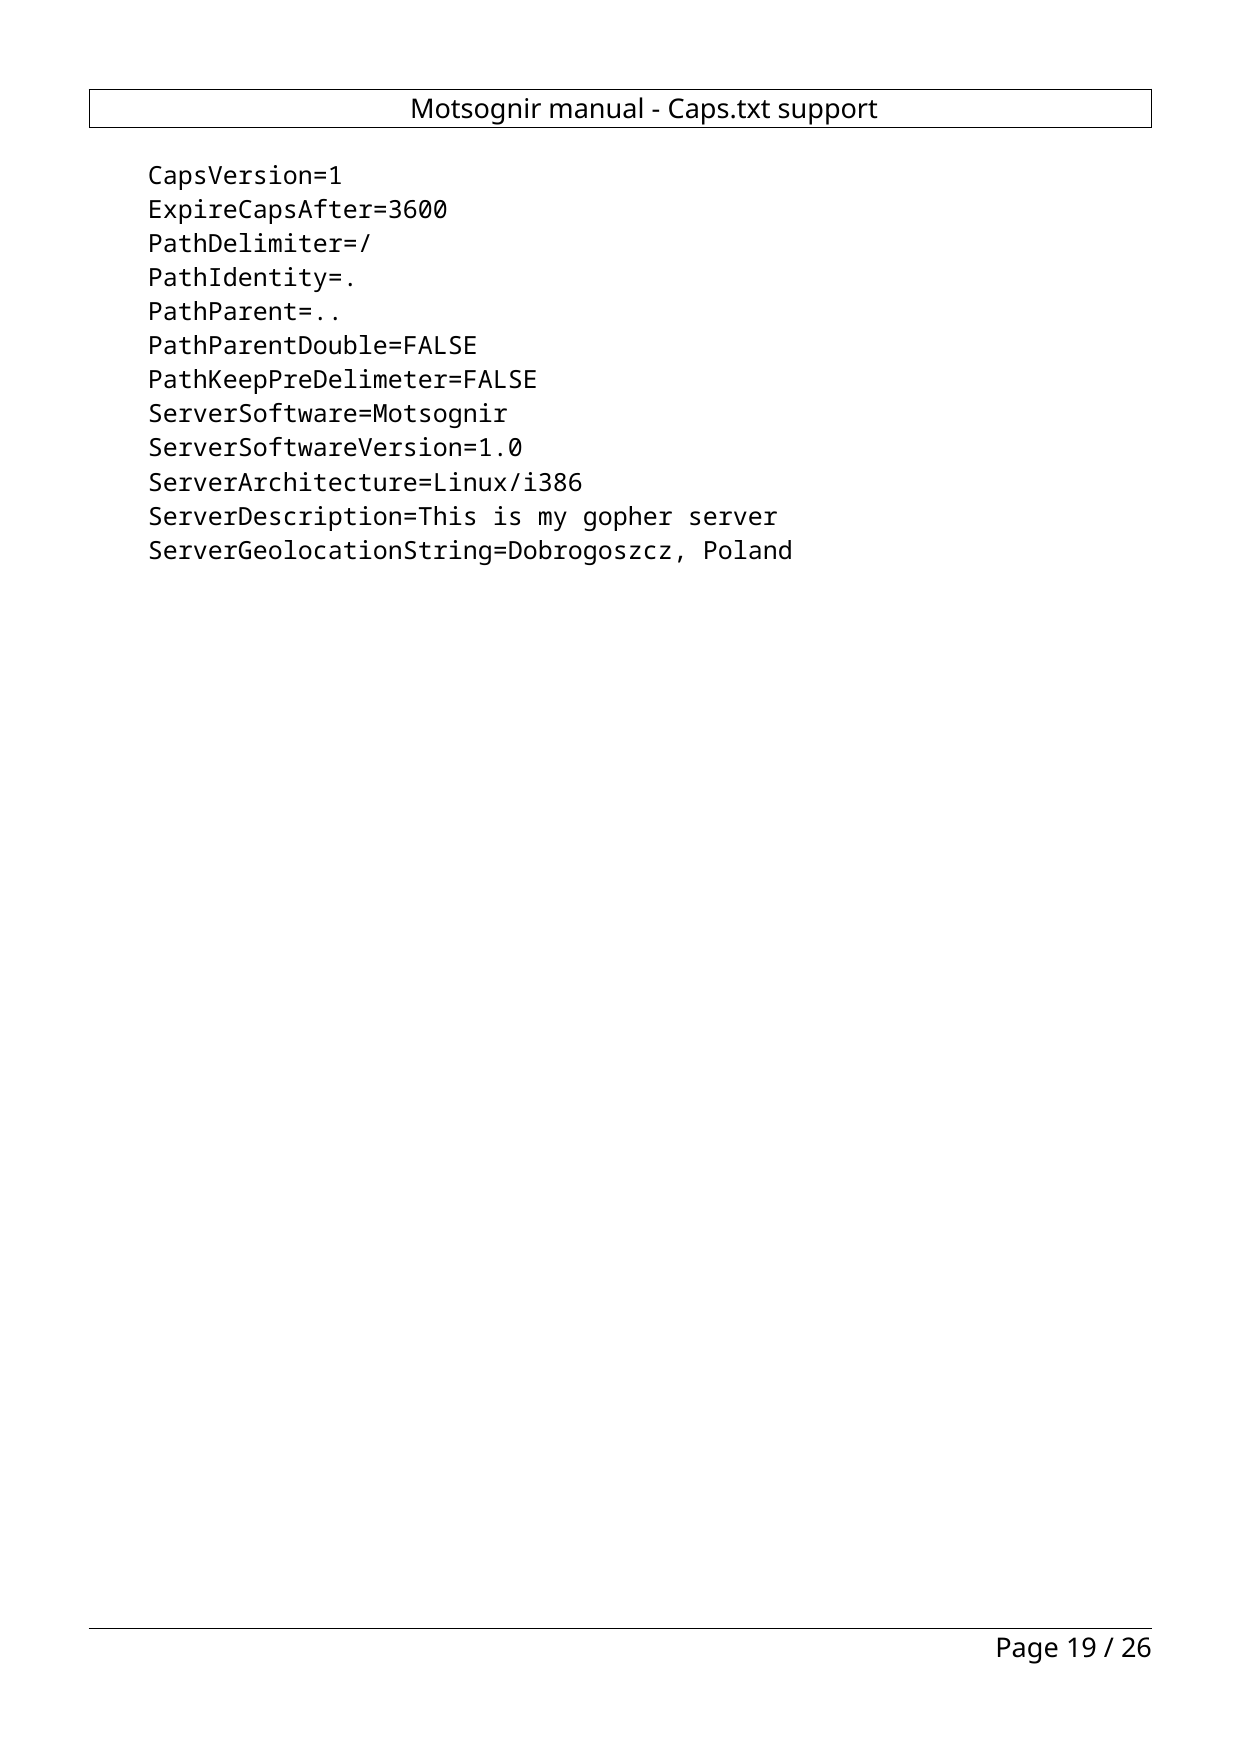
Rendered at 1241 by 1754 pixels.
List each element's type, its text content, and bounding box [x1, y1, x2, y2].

text PathIdentity=. [148, 260, 1152, 294]
text PathParentDouble=FALSE [148, 328, 1152, 362]
text ServerSoftwareVersion=1.0 [148, 430, 1152, 464]
text ServerDescription=This is my gopher server [148, 498, 1152, 532]
text ExpireCapsAfter=3600 [148, 192, 1152, 226]
text ServerArchitecture=Linux/i386 [148, 464, 1152, 498]
text CapsVersion=1 [148, 158, 1152, 192]
text PathDelimiter=/ [148, 226, 1152, 260]
text PathParent=.. [148, 294, 1152, 328]
text PathKeepPreDelimeter=FALSE [148, 362, 1152, 396]
text ServerGeolocationString=Dobrogoszcz, Poland [148, 532, 1152, 566]
text ServerSoftware=Motsognir [148, 396, 1152, 430]
